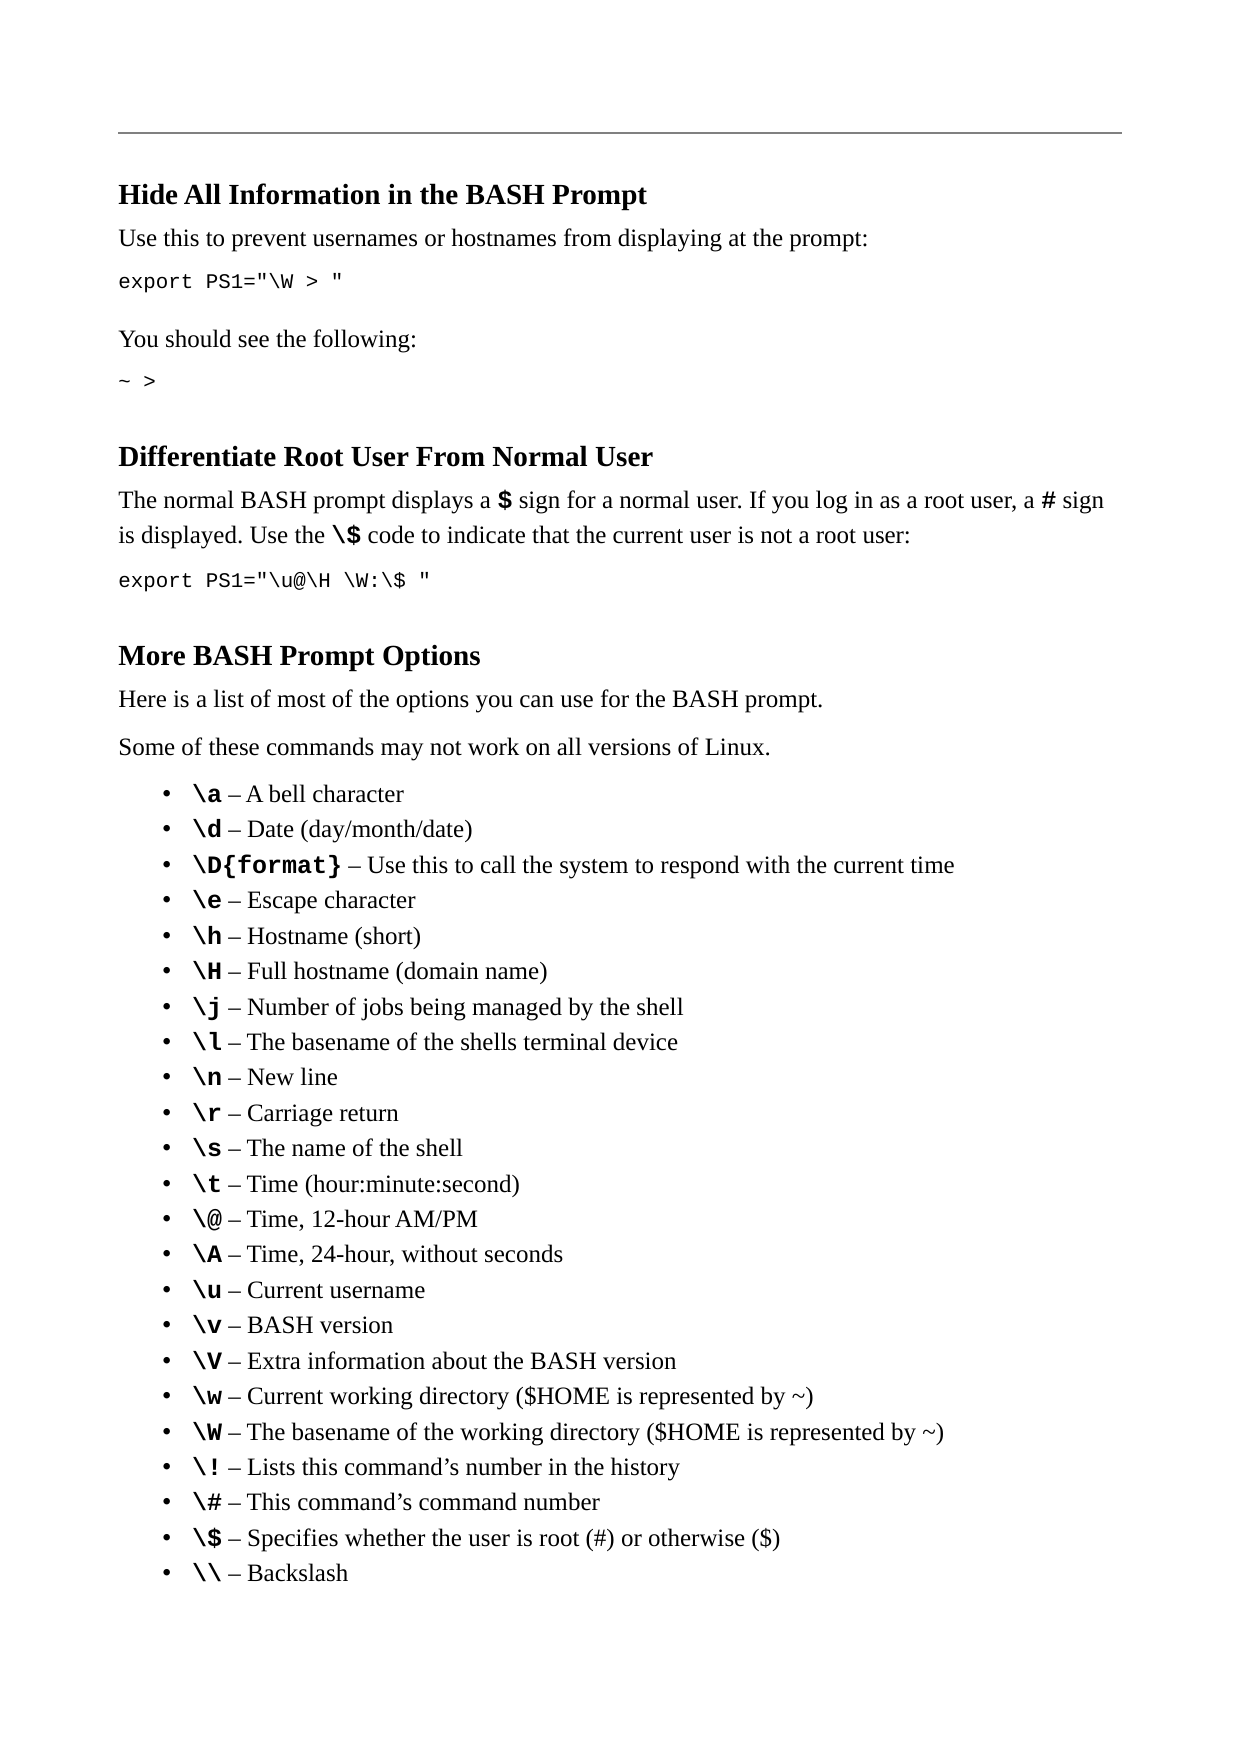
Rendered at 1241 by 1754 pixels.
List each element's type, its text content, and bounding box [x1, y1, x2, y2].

subtitle More BASH Prompt Options [118, 638, 1122, 671]
list \W – The basename of the working directory ($HOME is represented by ~) [162, 1417, 1122, 1447]
text The normal BASH prompt displays a $ sign for a normal user. If you log in as a root user, a # sign is displayed. Use the \$ code to indicate that the current user is not a root user: [118, 485, 1122, 551]
text Here is a list of most of the options you can use for the BASH prompt. [118, 684, 1122, 713]
subtitle Hide All Information in the BASH Prompt [118, 177, 1122, 211]
list \r – Carriage return [162, 1098, 1122, 1129]
list \h – Hostname (short) [162, 921, 1122, 952]
list \D{format} – Use this to call the system to respond with the current time [162, 850, 1122, 881]
list \! – Lists this command’s number in the history [162, 1452, 1122, 1483]
list \l – The basename of the shells terminal device [162, 1027, 1122, 1058]
list \j – Number of jobs being managed by the shell [162, 992, 1122, 1022]
list \\ – Backslash [162, 1558, 1122, 1589]
list \# – This command’s command number [162, 1487, 1122, 1518]
list \A – Time, 24-hour, without seconds [162, 1239, 1122, 1270]
list \n – New line [162, 1062, 1122, 1093]
list \w – Current working directory ($HOME is represented by ~) [162, 1381, 1122, 1412]
text export PS1="\W > " [118, 271, 1122, 294]
text Some of these commands may not work on all versions of Linux. [118, 732, 1122, 760]
list \H – Full hostname (domain name) [162, 956, 1122, 987]
text You should see the following: [118, 324, 1122, 352]
list \$ – Specifies whether the user is root (#) or otherwise ($) [162, 1523, 1122, 1554]
list \t – Time (hour:minute:second) [162, 1169, 1122, 1199]
text ~ > [118, 371, 1122, 395]
text export PS1="\u@\H \W:\$ " [118, 570, 1122, 594]
list \v – BASH version [162, 1310, 1122, 1341]
subtitle Differentiate Root User From Normal User [118, 439, 1122, 473]
list \s – The name of the shell [162, 1133, 1122, 1164]
list \d – Date (day/month/date) [162, 814, 1122, 845]
list \V – Extra information about the BASH version [162, 1346, 1122, 1377]
list \e – Escape character [162, 885, 1122, 916]
list \@ – Time, 12-hour AM/PM [162, 1204, 1122, 1235]
list \a – A bell character [162, 779, 1122, 810]
list \u – Current username [162, 1275, 1122, 1306]
text Use this to prevent usernames or hostnames from displaying at the prompt: [118, 223, 1122, 252]
